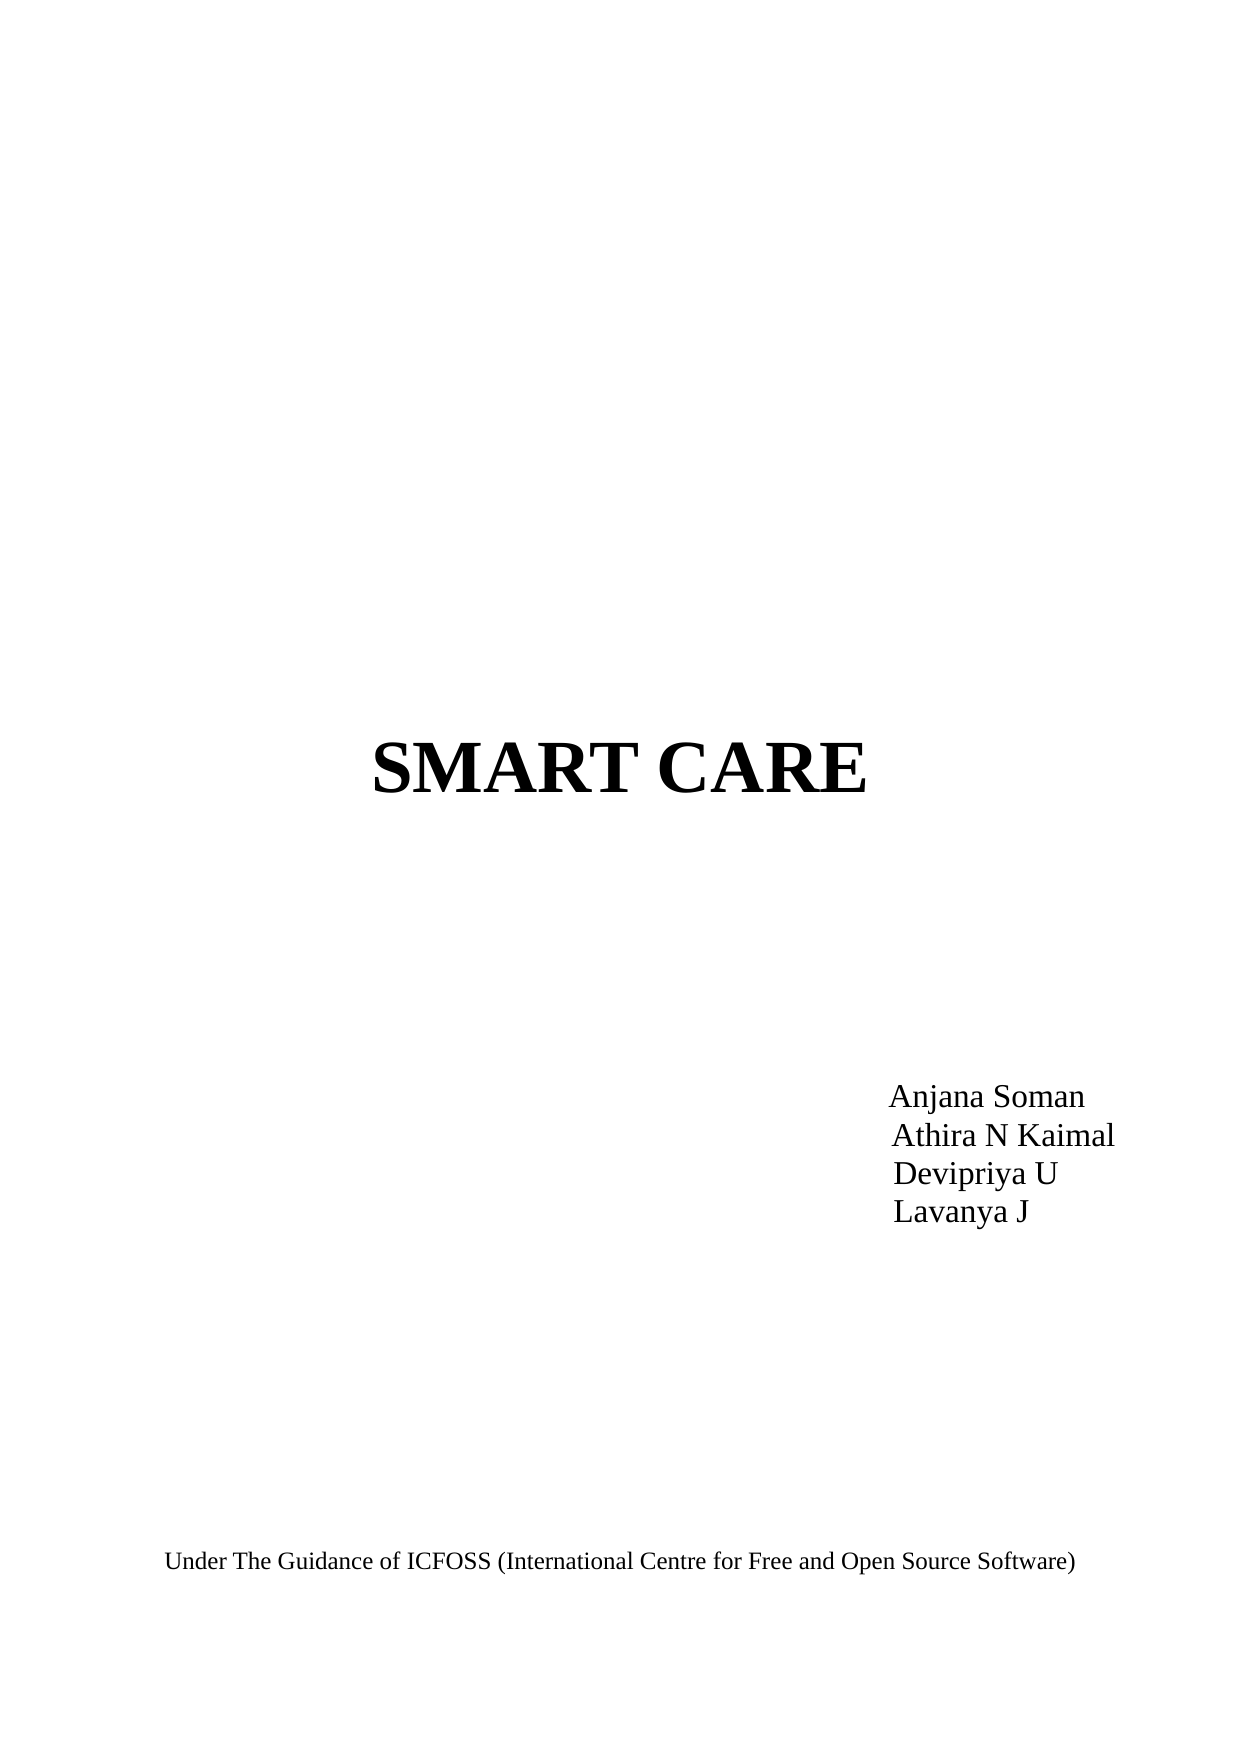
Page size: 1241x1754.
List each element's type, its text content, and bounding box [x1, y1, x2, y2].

text Anjana Soman [118, 1076, 1122, 1115]
text Under The Guidance of ICFOSS (International Centre for Free and Open Source Software) [118, 1546, 1122, 1575]
text Athira N Kaimal [118, 1115, 1122, 1153]
text Lavanya J [118, 1191, 1122, 1230]
text Devipriya U [118, 1153, 1122, 1191]
text SMART CARE [118, 722, 1122, 808]
